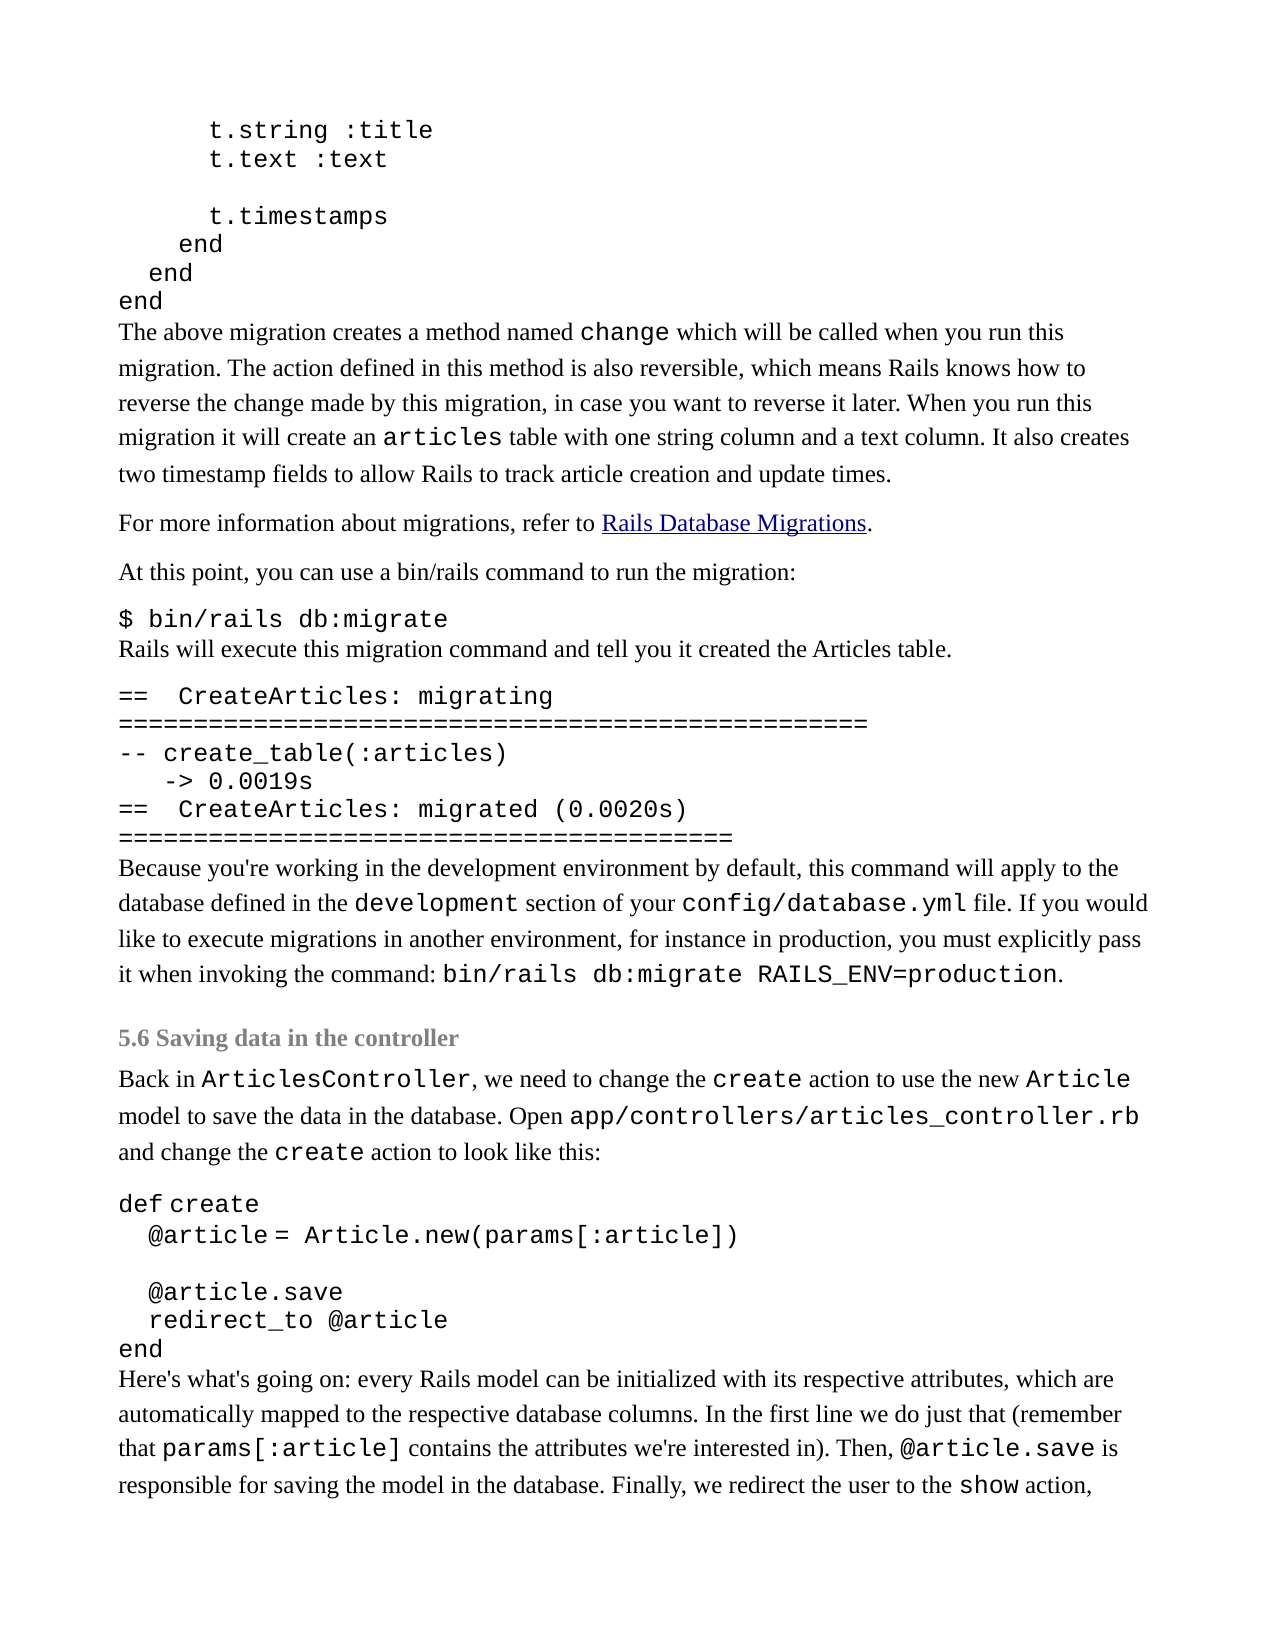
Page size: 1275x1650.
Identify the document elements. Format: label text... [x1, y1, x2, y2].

text Back in ArticlesController, we need to change the create action to use the new Article model to save the data in the database. Open app/controllers/articles_controller.rb and change the create action to look like this: [118, 1064, 1157, 1168]
subtitle 5.6 Saving data in the controller [118, 1023, 1157, 1052]
text At this point, you can use a bin/rails command to run the migration: [118, 557, 1157, 586]
table_header == CreateArticles: migrating ================================================== -- create_table(:articles) -> 0.0019s == CreateArticles: migrated (0.0020s) ========================================= [118, 684, 1157, 853]
table_header $ bin/rails db:migrate [118, 606, 454, 634]
table_header def create @article = Article.new(params[:article]) @article.save redirect_to @article end [118, 1189, 747, 1364]
text The above migration creates a method named change which will be called when you run this migration. The action defined in this method is also reversible, which means Rails knows how to reverse the change made by this migration, in case you want to reverse it later. When you run this migration it will create an articles table with one string column and a text column. It also creates two timestamp fields to allow Rails to track article creation and update times. [118, 317, 1157, 488]
text Rails will execute this migration command and tell you it created the Articles table. [118, 634, 1157, 663]
text Here's what's going on: every Rails model can be initialized with its respective attributes, which are automatically mapped to the respective database columns. In the first line we do just that (remember that params[:article] contains the attributes we're interested in). Then, @article.save is responsible for saving the model in the database. Finally, we redirect the user to the show action, [118, 1364, 1157, 1501]
text For more information about migrations, refer to Rails Database Migrations. [118, 508, 1157, 537]
text Because you're working in the development environment by default, this command will apply to the database defined in the development section of your config/database.yml file. If you would like to execute migrations in another environment, for instance in production, you must explicitly pass it when invoking the command: bin/rails db:migrate RAILS_ENV=production. [118, 853, 1157, 990]
table_header t.string :title t.text :text t.timestamps end end end [118, 118, 882, 317]
